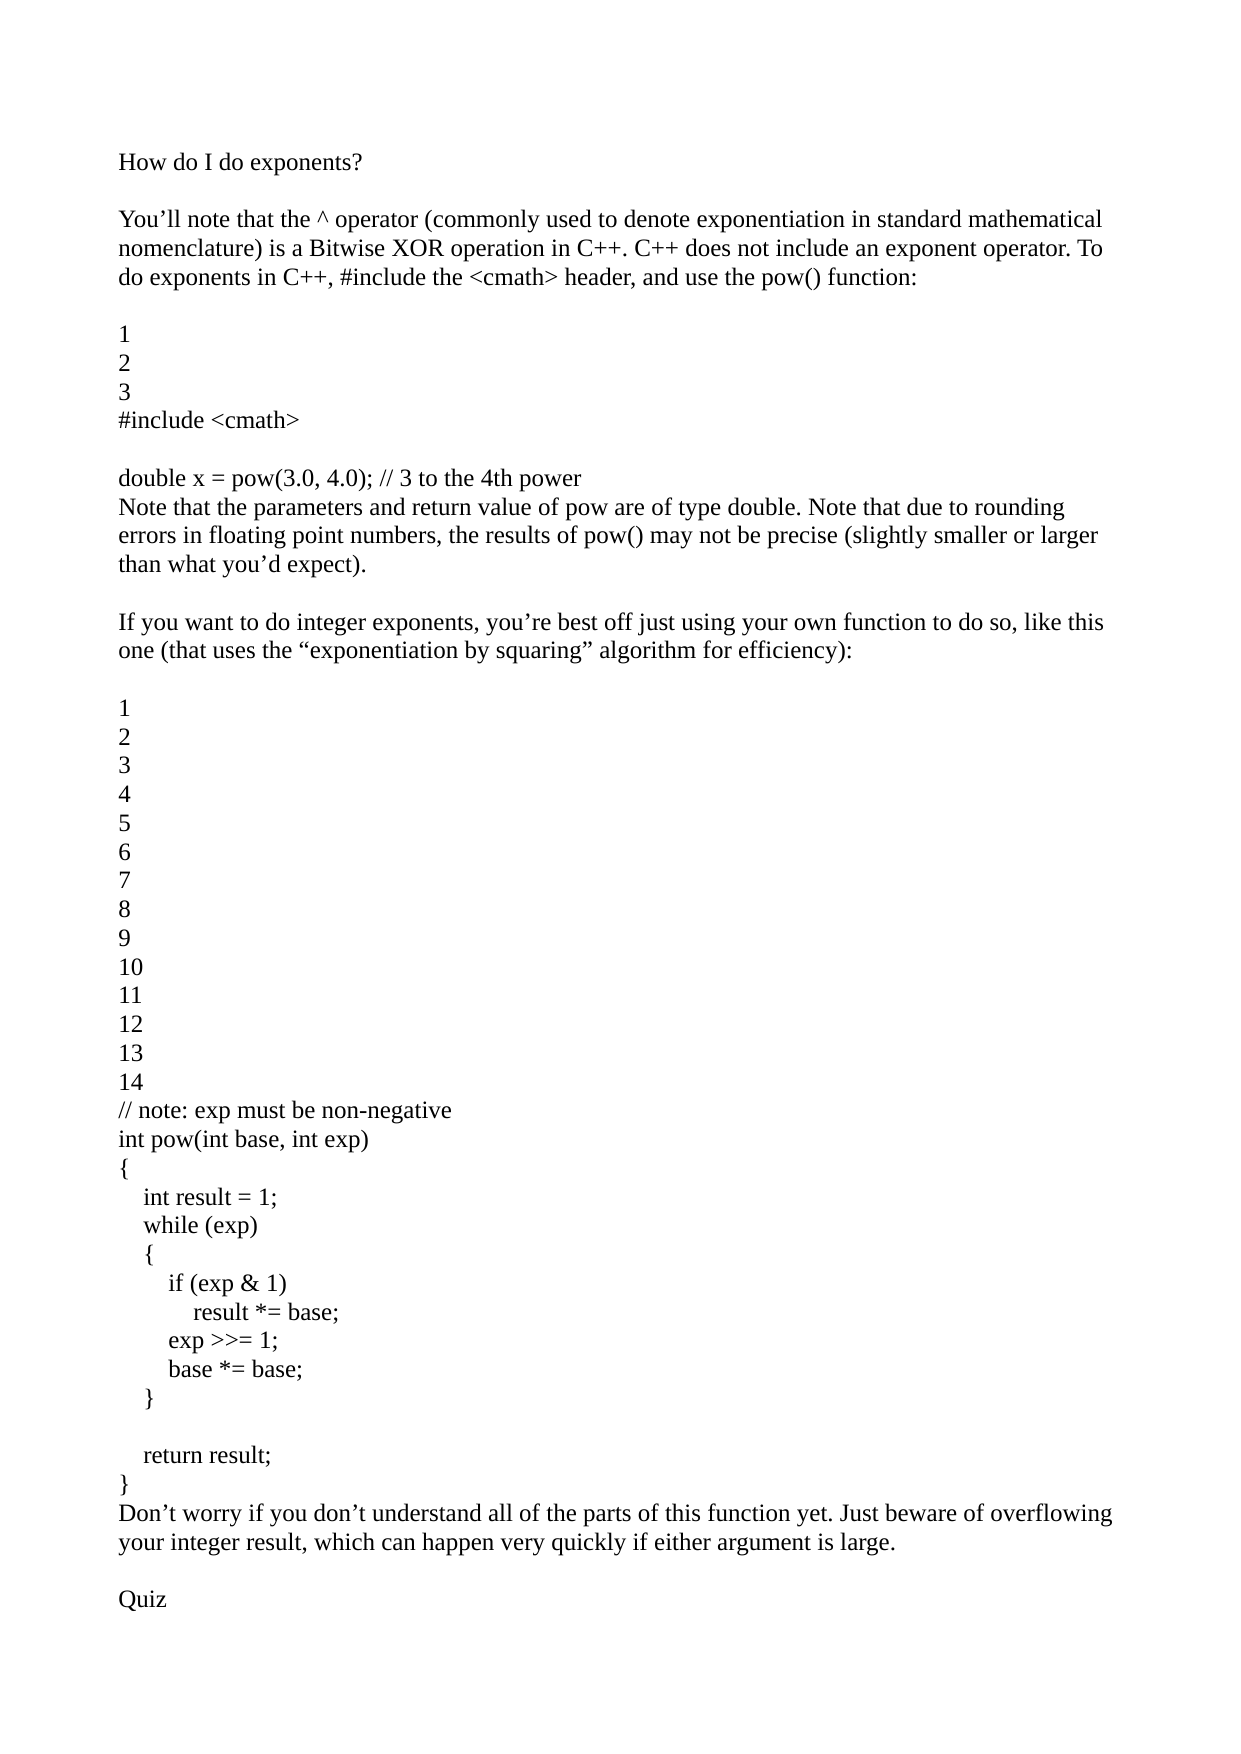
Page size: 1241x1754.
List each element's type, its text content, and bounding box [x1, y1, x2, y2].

text If you want to do integer exponents, you’re best off just using your own function to do so, like this one (that uses the “exponentiation by squaring” algorithm for efficiency): [118, 607, 1122, 664]
text 3 [118, 377, 1122, 406]
text 9 [118, 923, 1122, 952]
text 8 [118, 894, 1122, 923]
text return result; [118, 1441, 1122, 1469]
text 6 [118, 837, 1122, 866]
text How do I do exponents? [118, 147, 1122, 176]
text result *= base; [118, 1297, 1122, 1326]
text 2 [118, 722, 1122, 751]
text { [118, 1239, 1122, 1268]
text 5 [118, 808, 1122, 837]
text if (exp & 1) [118, 1268, 1122, 1297]
text #include <cmath> [118, 406, 1122, 434]
text Don’t worry if you don’t understand all of the parts of this function yet. Just beware of overflowing your integer result, which can happen very quickly if either argument is large. [118, 1498, 1122, 1556]
text Note that the parameters and return value of pow are of type double. Note that due to rounding errors in floating point numbers, the results of pow() may not be precise (slightly smaller or larger than what you’d expect). [118, 492, 1122, 578]
text 13 [118, 1038, 1122, 1067]
text 12 [118, 1009, 1122, 1038]
text 11 [118, 981, 1122, 1009]
text int result = 1; [118, 1182, 1122, 1211]
text // note: exp must be non-negative [118, 1096, 1122, 1124]
text 7 [118, 866, 1122, 894]
text exp >>= 1; [118, 1326, 1122, 1354]
text 3 [118, 751, 1122, 779]
text 4 [118, 779, 1122, 808]
text 10 [118, 952, 1122, 981]
text } [118, 1469, 1122, 1498]
text base *= base; [118, 1354, 1122, 1383]
text double x = pow(3.0, 4.0); // 3 to the 4th power [118, 463, 1122, 492]
text int pow(int base, int exp) [118, 1124, 1122, 1153]
text 1 [118, 319, 1122, 348]
text { [118, 1153, 1122, 1182]
text 2 [118, 348, 1122, 377]
text You’ll note that the ^ operator (commonly used to denote exponentiation in standard mathematical nomenclature) is a Bitwise XOR operation in C++. C++ does not include an exponent operator. To do exponents in C++, #include the <cmath> header, and use the pow() function: [118, 204, 1122, 291]
text } [118, 1383, 1122, 1412]
text 14 [118, 1067, 1122, 1096]
text Quiz [118, 1584, 1122, 1613]
text 1 [118, 693, 1122, 722]
text while (exp) [118, 1211, 1122, 1239]
